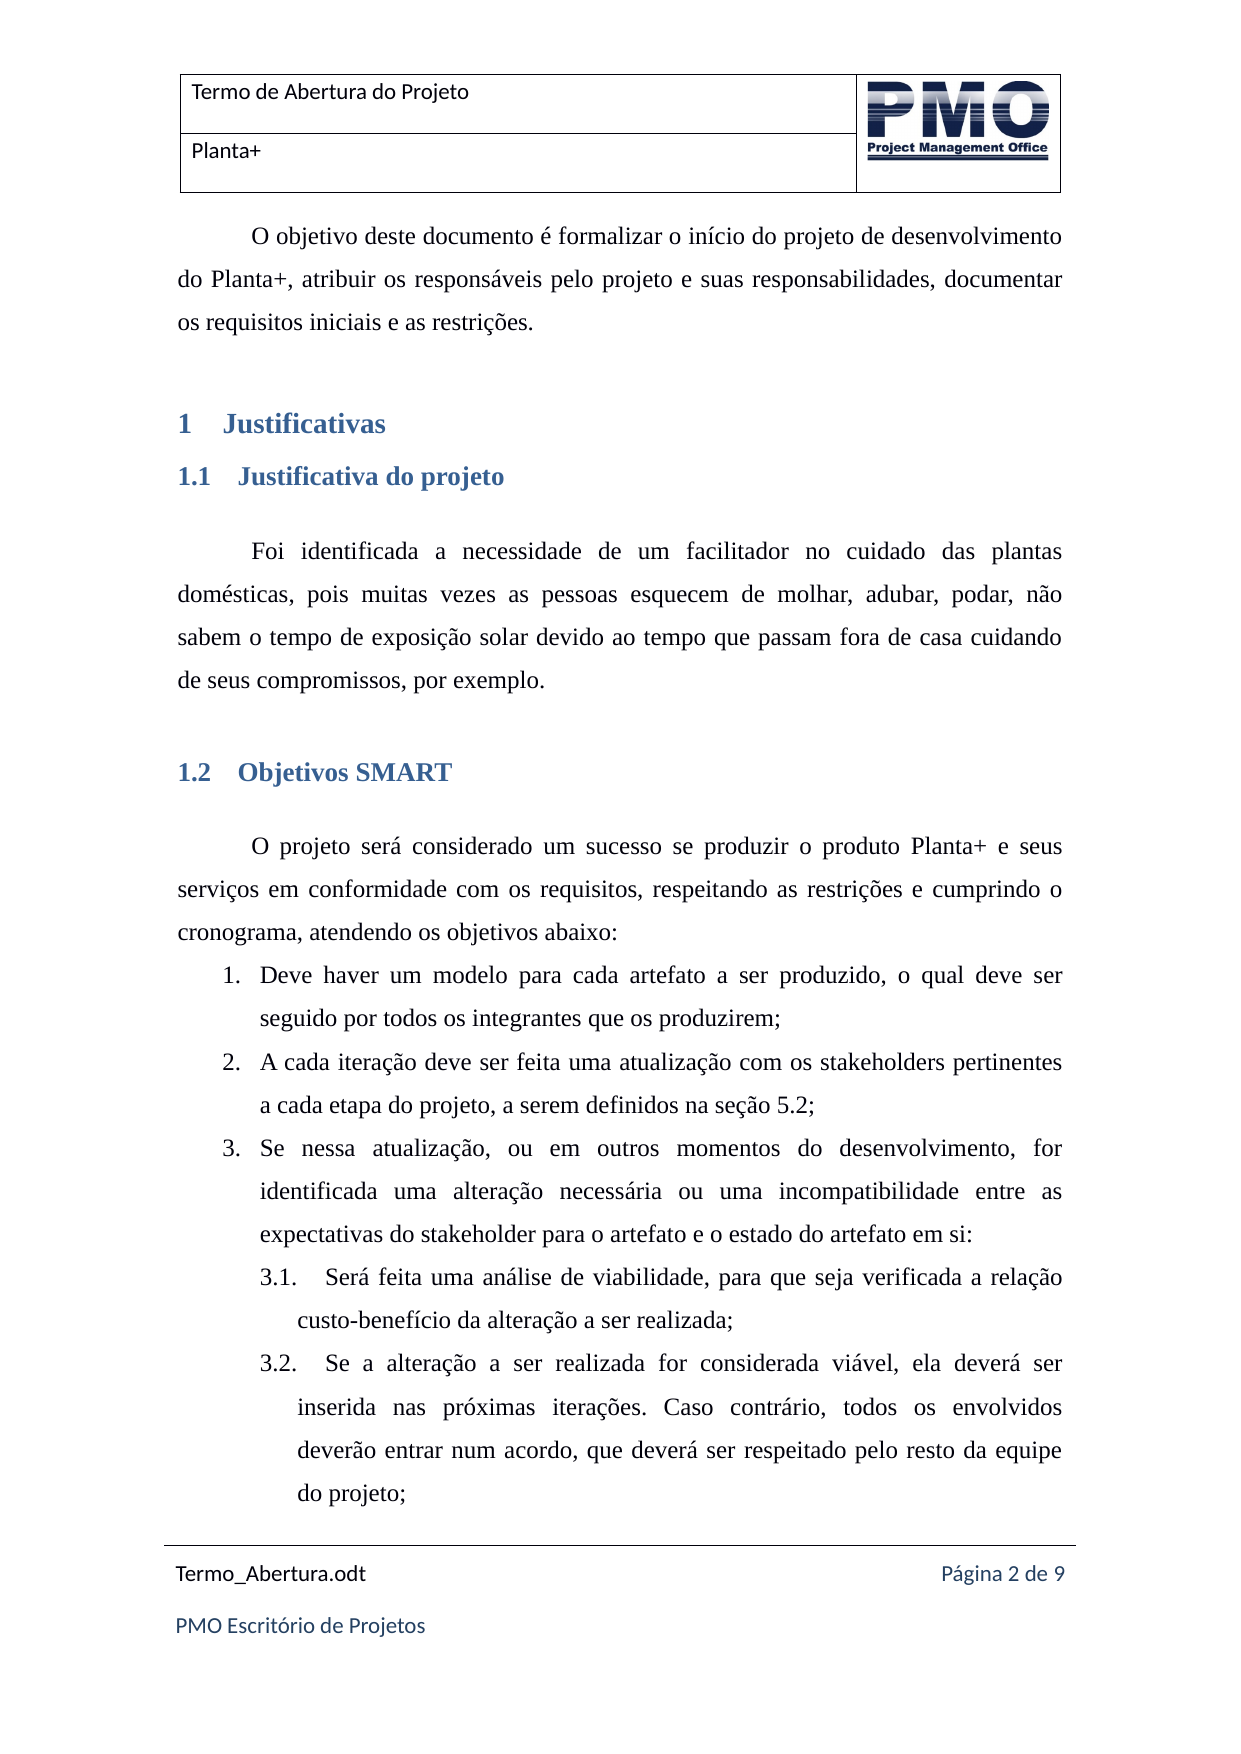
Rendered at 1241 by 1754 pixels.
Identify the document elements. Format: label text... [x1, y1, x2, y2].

subtitle Justificativa do projeto [177, 460, 1063, 492]
text O objetivo deste documento é formalizar o início do projeto de desenvolvimento do Planta+, atribuir os responsáveis pelo projeto e suas responsabilidades, documentar os requisitos iniciais e as restrições. [177, 221, 1063, 336]
text Foi identificada a necessidade de um facilitador no cuidado das plantas domésticas, pois muitas vezes as pessoas esquecem de molhar, adubar, podar, não sabem o tempo de exposição solar devido ao tempo que passam fora de casa cuidando de seus compromissos, por exemplo. [177, 536, 1063, 694]
list Deve haver um modelo para cada artefato a ser produzido, o qual deve ser seguido por todos os integrantes que os produzirem; [222, 960, 1063, 1032]
picture [867, 81, 1049, 161]
subtitle Justificativas [177, 406, 1063, 439]
list A cada iteração deve ser feita uma atualização com os stakeholders pertinentes a cada etapa do projeto, a serem definidos na seção 5.2; [222, 1047, 1063, 1118]
text O projeto será considerado um sucesso se produzir o produto Planta+ e seus serviços em conformidade com os requisitos, respeitando as restrições e cumprindo o cronograma, atendendo os objetivos abaixo: [177, 831, 1063, 946]
list Se nessa atualização, ou em outros momentos do desenvolvimento, for identificada uma alteração necessária ou uma incompatibilidade entre as expectativas do stakeholder para o artefato e o estado do artefato em si: [222, 1133, 1063, 1248]
subtitle Objetivos SMART [177, 756, 1063, 787]
list Se a alteração a ser realizada for considerada viável, ela deverá ser inserida nas próximas iterações. Caso contrário, todos os envolvidos deverão entrar num acordo, que deverá ser respeitado pelo resto da equipe do projeto; [259, 1348, 1063, 1507]
list Será feita uma análise de viabilidade, para que seja verificada a relação custo-benefício da alteração a ser realizada; [259, 1262, 1063, 1334]
